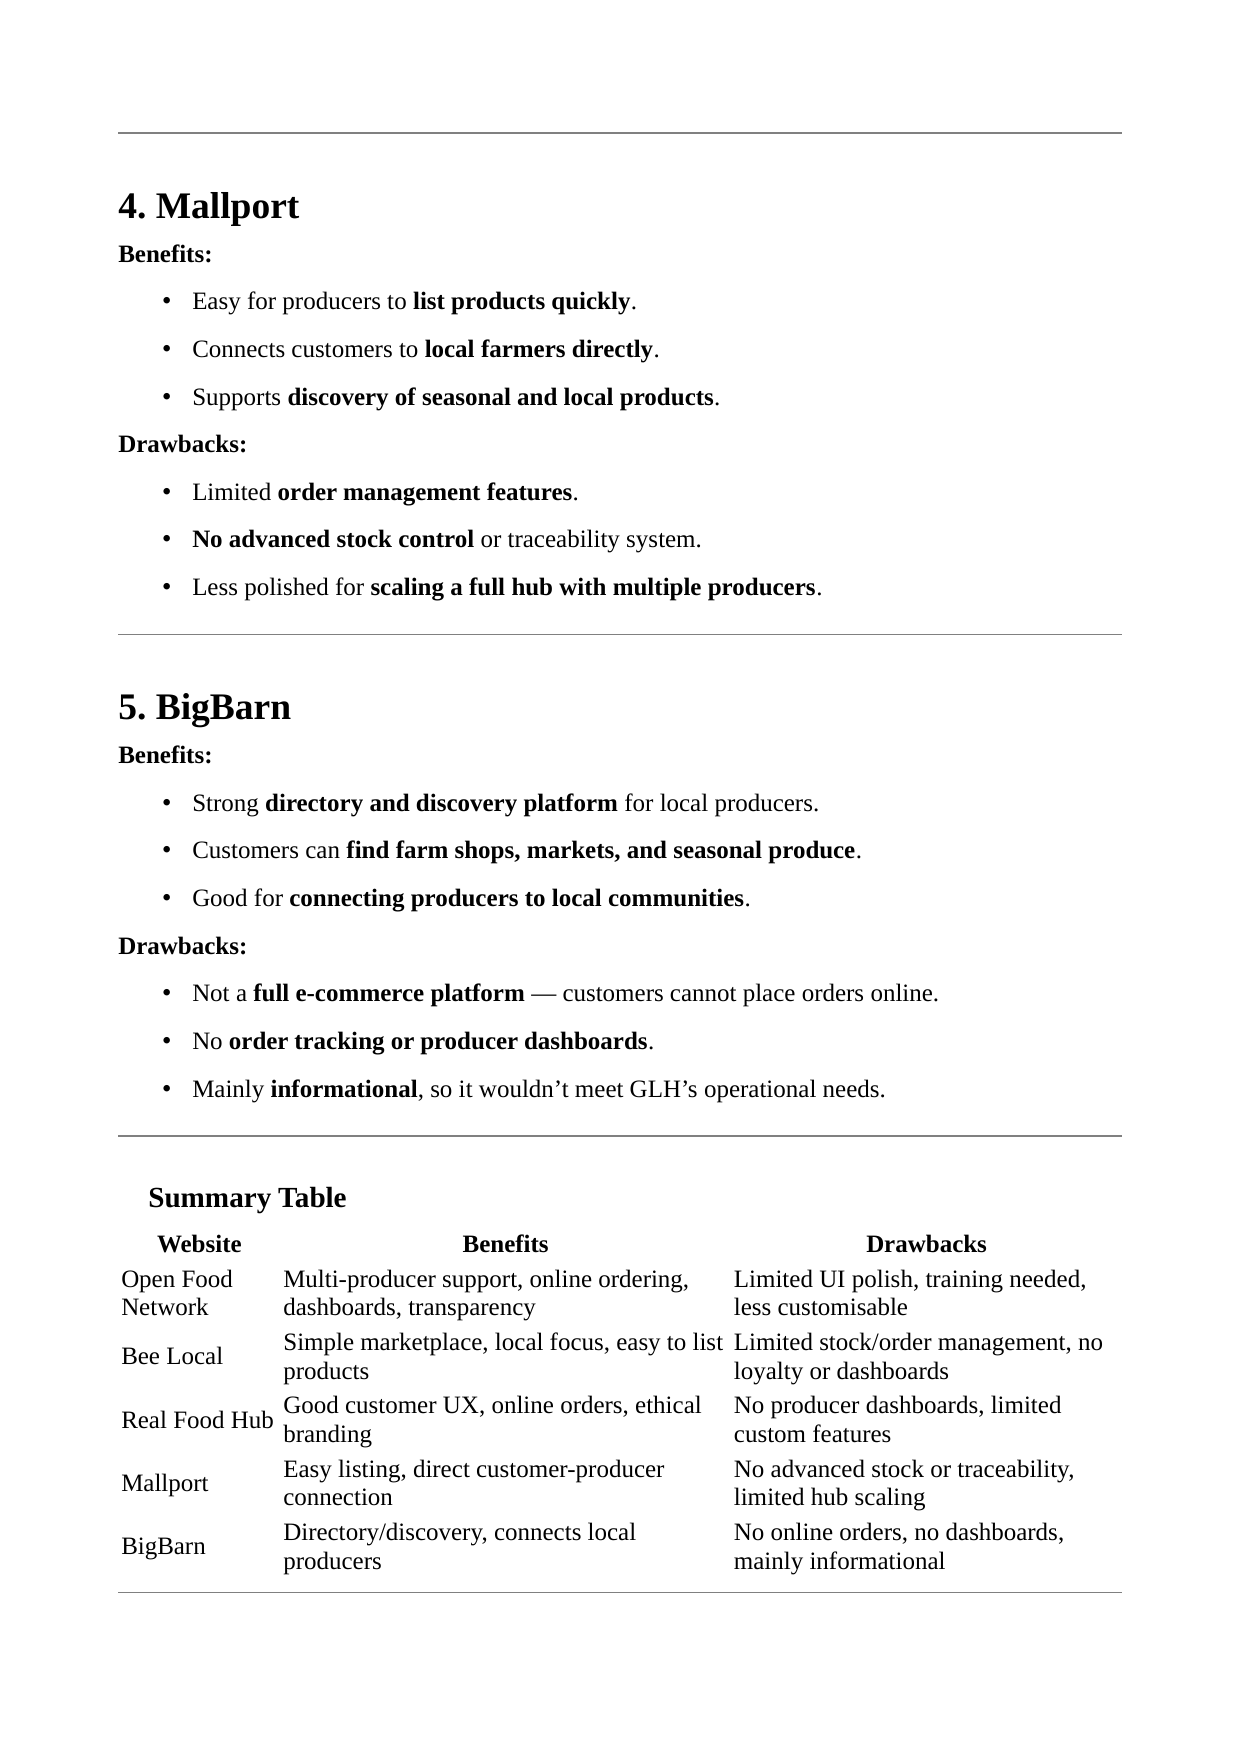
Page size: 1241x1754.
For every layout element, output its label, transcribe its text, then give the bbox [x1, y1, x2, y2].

table_cell BigBarn [118, 1514, 280, 1577]
list Good for connecting producers to local communities. [162, 883, 1122, 912]
subtitle 4. Mallport [118, 183, 1122, 226]
table_cell Easy listing, direct customer-producer connection [280, 1451, 731, 1514]
table_cell Directory/discovery, connects local producers [280, 1514, 731, 1577]
table_cell Bee Local [118, 1324, 280, 1387]
list Easy for producers to list products quickly. [162, 286, 1122, 315]
table_cell Simple marketplace, local focus, easy to list products [280, 1324, 731, 1387]
table_cell Limited UI polish, training needed, less customisable [731, 1261, 1122, 1324]
table_cell Good customer UX, online orders, ethical branding [280, 1388, 731, 1451]
list Strong directory and discovery platform for local producers. [162, 788, 1122, 817]
text Drawbacks: [118, 931, 1122, 959]
table_cell Limited stock/order management, no loyalty or dashboards [731, 1324, 1122, 1387]
list Limited order management features. [162, 477, 1122, 506]
text Benefits: [118, 239, 1122, 268]
subtitle 5. BigBarn [118, 685, 1122, 728]
list Mainly informational, so it wouldn’t meet GLH’s operational needs. [162, 1074, 1122, 1102]
subtitle ✅ Summary Table [118, 1180, 1122, 1214]
list Less polished for scaling a full hub with multiple producers. [162, 572, 1122, 601]
table_cell No producer dashboards, limited custom features [731, 1388, 1122, 1451]
text Drawbacks: [118, 429, 1122, 458]
table_cell Open Food Network [118, 1261, 280, 1324]
table_cell Multi-producer support, online ordering, dashboards, transparency [280, 1261, 731, 1324]
table_header Drawbacks [731, 1226, 1122, 1261]
text Benefits: [118, 740, 1122, 769]
table_header Benefits [280, 1226, 731, 1261]
table_cell Mallport [118, 1451, 280, 1514]
list Connects customers to local farmers directly. [162, 334, 1122, 363]
list No advanced stock control or traceability system. [162, 524, 1122, 553]
list Customers can find farm shops, markets, and seasonal produce. [162, 836, 1122, 864]
table_cell Real Food Hub [118, 1388, 280, 1451]
table_cell No advanced stock or traceability, limited hub scaling [731, 1451, 1122, 1514]
list Not a full e-commerce platform — customers cannot place orders online. [162, 978, 1122, 1007]
table_cell No online orders, no dashboards, mainly informational [731, 1514, 1122, 1577]
table_header Website [118, 1226, 280, 1261]
list Supports discovery of seasonal and local products. [162, 382, 1122, 410]
list No order tracking or producer dashboards. [162, 1026, 1122, 1055]
